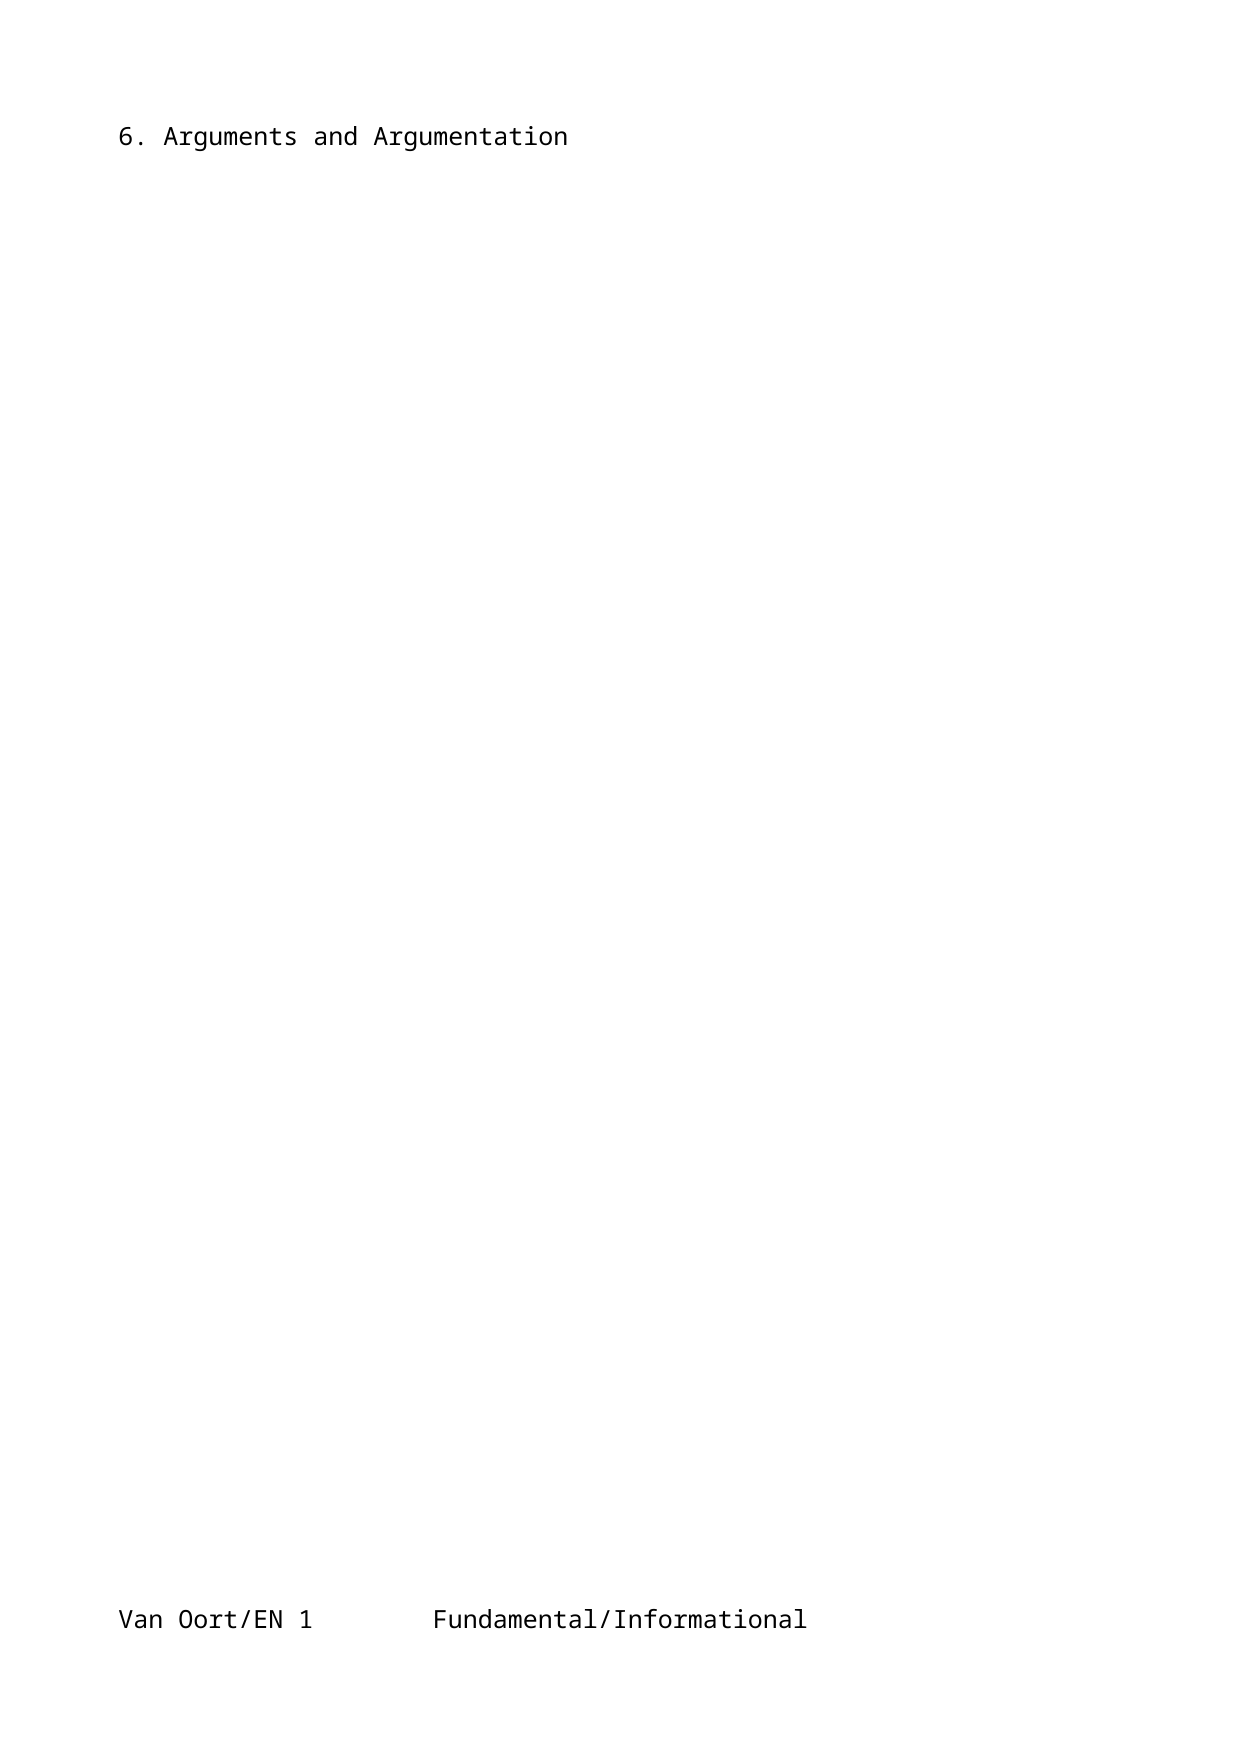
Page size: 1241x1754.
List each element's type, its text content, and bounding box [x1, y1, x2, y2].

text 6. Arguments and Argumentation [118, 118, 1122, 152]
